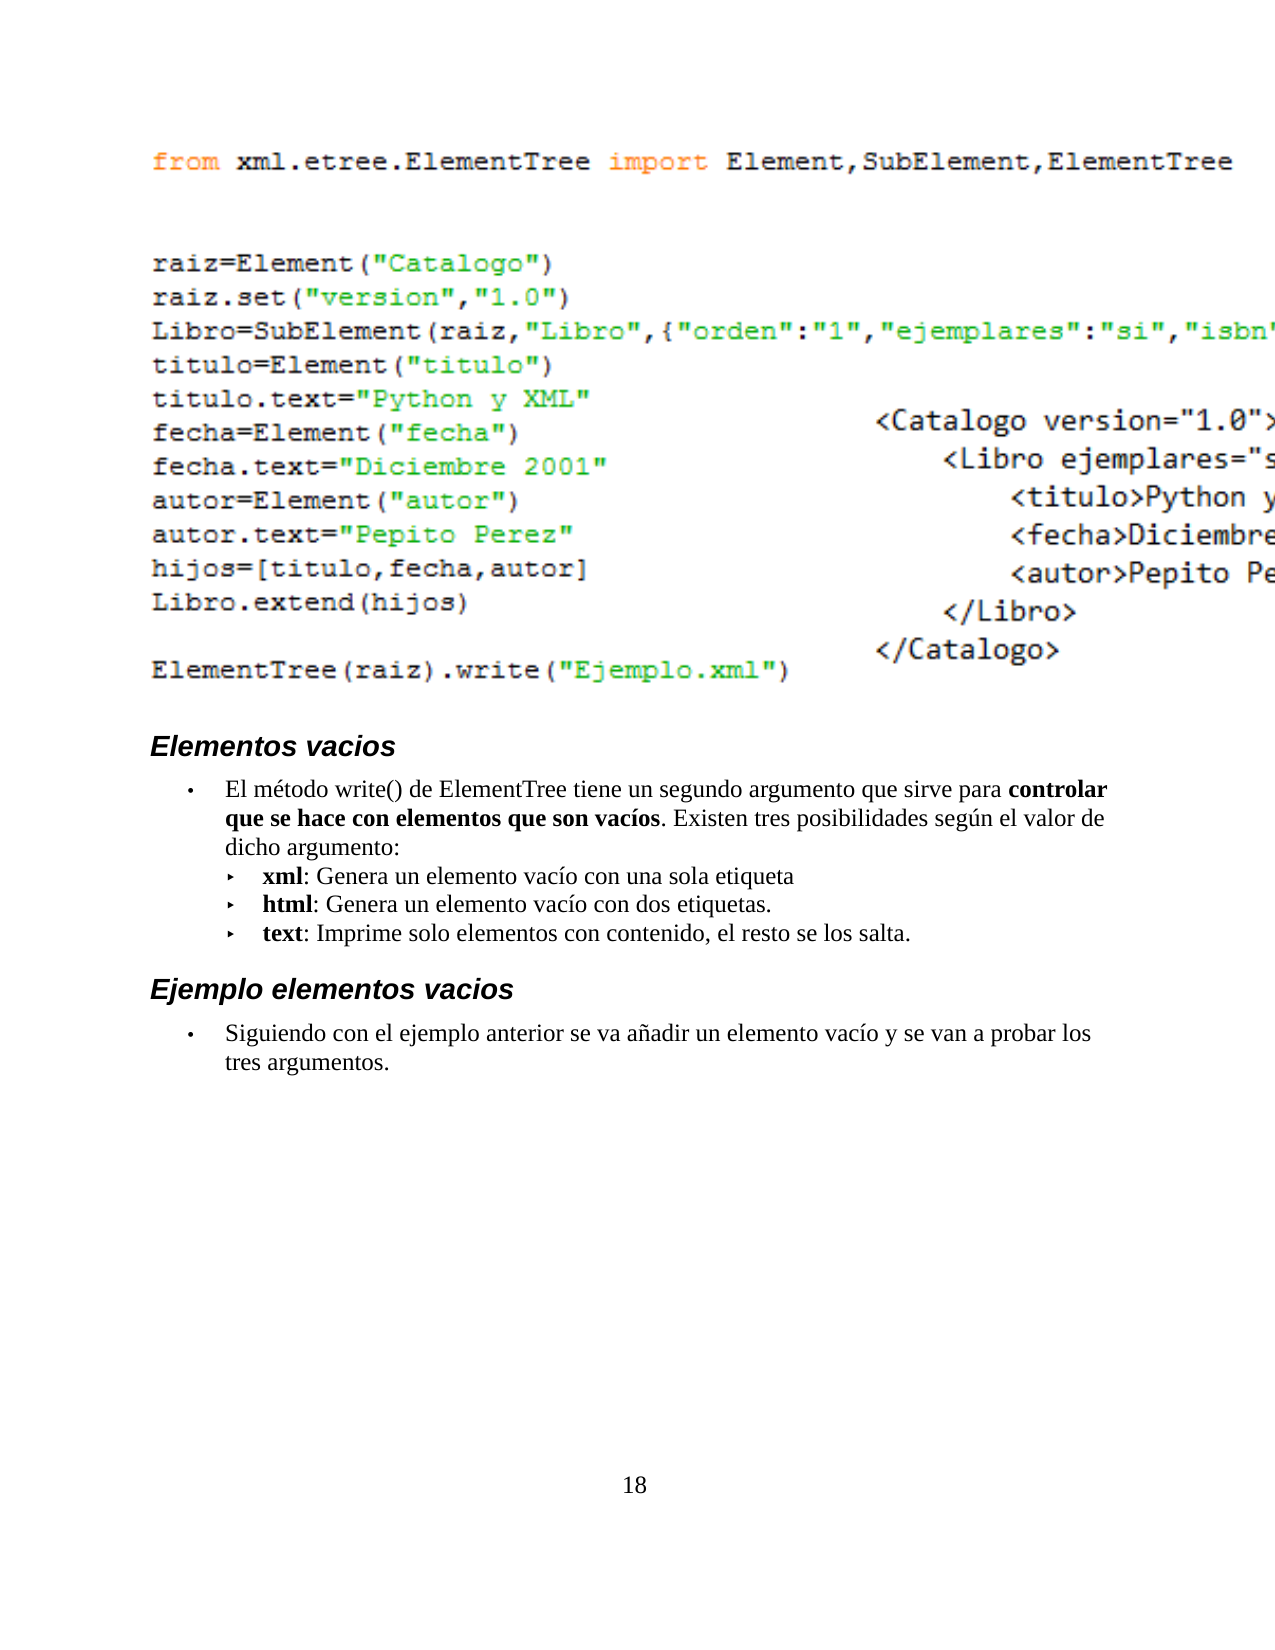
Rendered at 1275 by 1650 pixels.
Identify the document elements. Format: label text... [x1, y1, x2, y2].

list text: Imprime solo elementos con contenido, el resto se los salta. [225, 918, 1125, 947]
subtitle Elementos vacios [150, 728, 1125, 762]
list xml: Genera un elemento vacío con una sola etiqueta [225, 861, 1125, 889]
list Siguiendo con el ejemplo anterior se va añadir un elemento vacío y se van a probar los tres argumentos. [187, 1018, 1125, 1076]
picture [150, 150, 1275, 704]
subtitle Ejemplo elementos vacios [150, 972, 1125, 1006]
list html: Genera un elemento vacío con dos etiquetas. [225, 889, 1125, 918]
list El método write() de ElementTree tiene un segundo argumento que sirve para controlar que se hace con elementos que son vacíos. Existen tres posibilidades según el valor de dicho argumento: [187, 774, 1125, 861]
